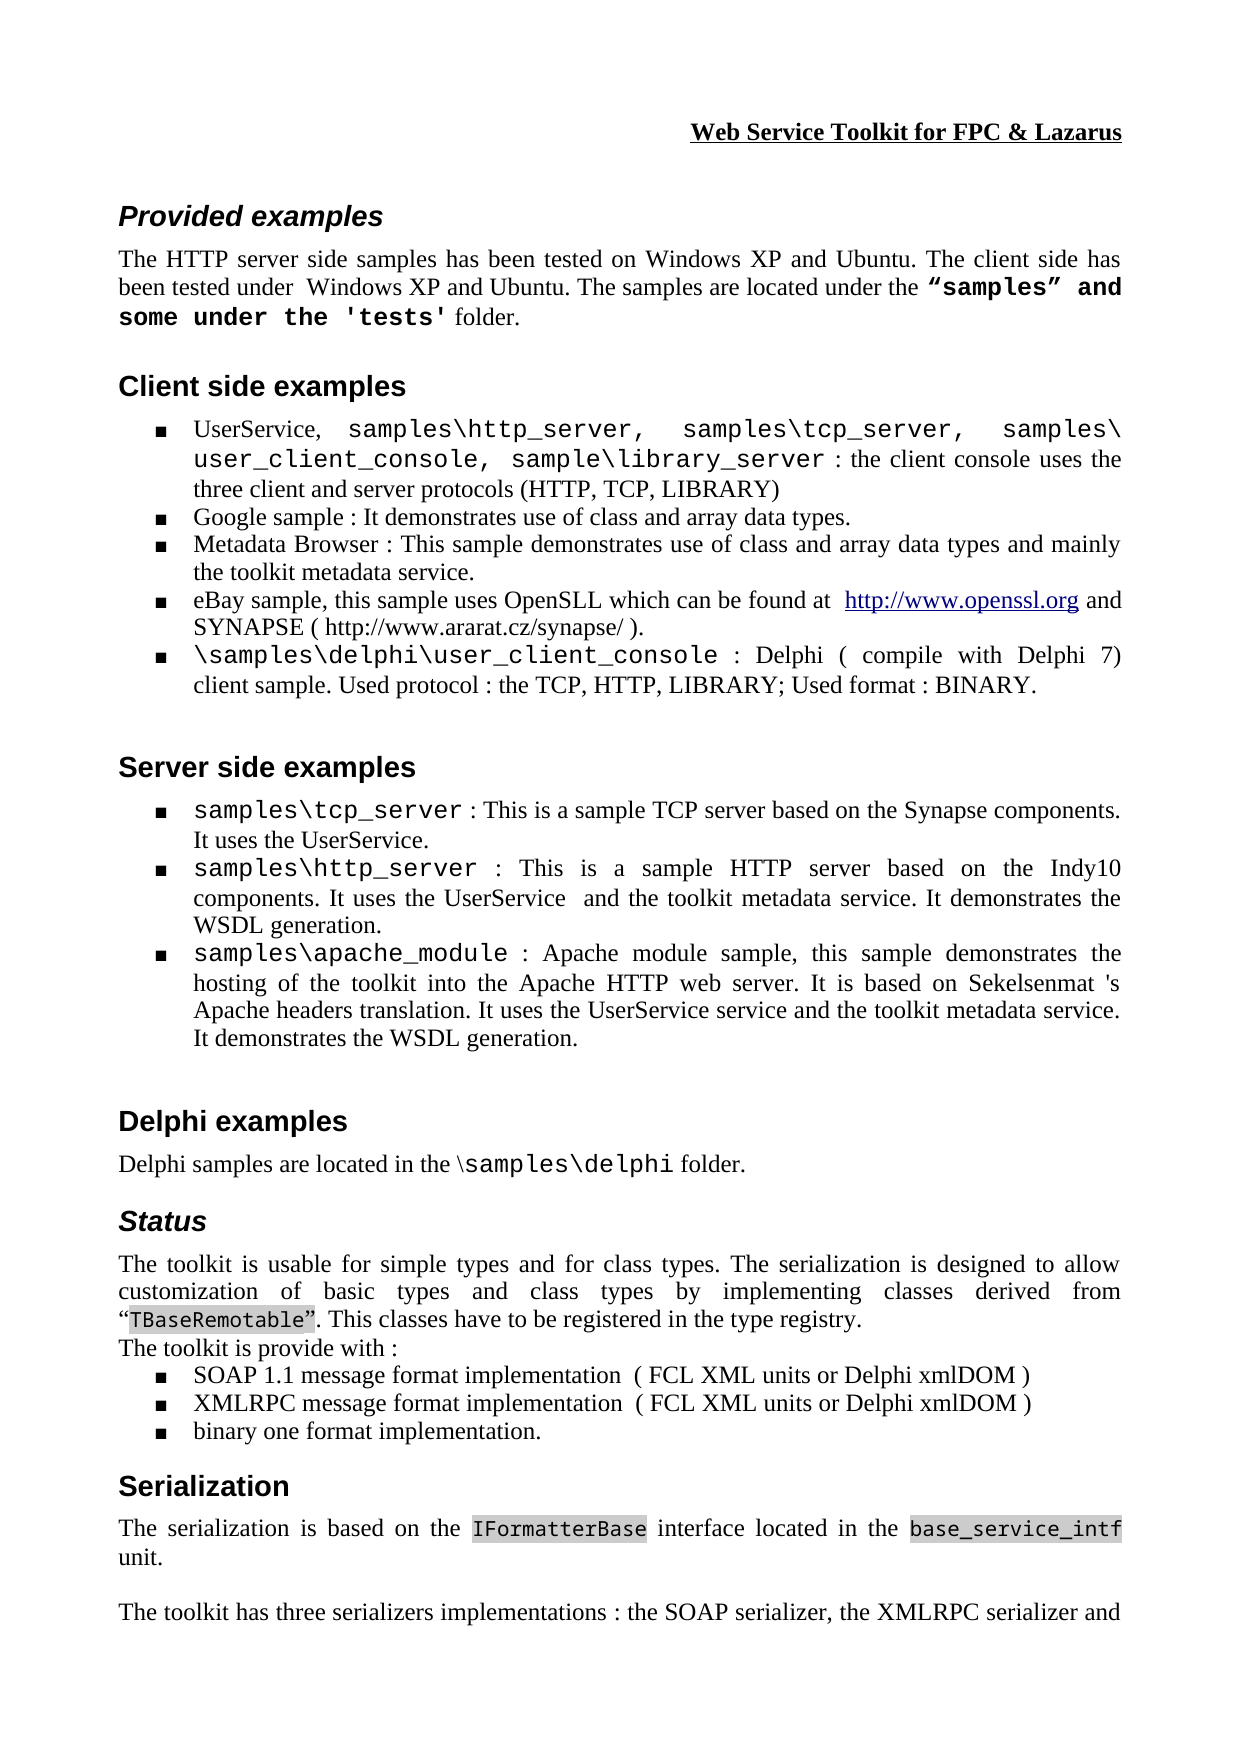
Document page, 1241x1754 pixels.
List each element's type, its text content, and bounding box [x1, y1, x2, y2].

list samples\apache_module : Apache module sample, this sample demonstrates the hosting of the toolkit into the Apache HTTP web server. It is based on Sekelsenmat 's Apache headers translation. It uses the UserService service and the toolkit metadata service. It demonstrates the WSDL generation. [156, 939, 1122, 1052]
text The toolkit has three serializers implementations : the SOAP serializer, the XMLRPC serializer and [118, 1598, 1122, 1626]
list samples\http_server : This is a sample HTTP server based on the Indy10 components. It uses the UserService and the toolkit metadata service. It demonstrates the WSDL generation. [156, 854, 1122, 939]
list binary one format implementation. [156, 1417, 1122, 1444]
subtitle Server side examples [118, 751, 1122, 784]
subtitle Status [118, 1205, 1122, 1237]
list SOAP 1.1 message format implementation ( FCL XML units or Delphi xmlDOM ) [156, 1361, 1122, 1389]
list samples\tcp_server : This is a sample TCP server based on the Synapse components. It uses the UserService. [156, 796, 1122, 854]
list Google sample : It demonstrates use of class and array data types. [156, 503, 1122, 530]
list eBay sample, this sample uses OpenSLL which can be found at http://www.openssl.org and SYNAPSE ( http://www.ararat.cz/synapse/ ). [156, 586, 1122, 641]
list XMLRPC message format implementation ( FCL XML units or Delphi xmlDOM ) [156, 1389, 1122, 1417]
list UserService, samples\http_server, samples\tcp_server, samples\user_client_console, sample\library_server : the client console uses the three client and server protocols (HTTP, TCP, LIBRARY) [156, 415, 1122, 503]
list Metadata Browser : This sample demonstrates use of class and array data types and mainly the toolkit metadata service. [156, 530, 1122, 586]
text The toolkit is provide with : [118, 1334, 1122, 1361]
text The serialization is based on the IFormatterBase interface located in the base_service_intf unit. [118, 1514, 1122, 1571]
text The HTTP server side samples has been tested on Windows XP and Ubuntu. The client side has been tested under Windows XP and Ubuntu. The samples are located under the “samples” and some under the 'tests' folder. [118, 245, 1122, 333]
subtitle Provided examples [118, 200, 1122, 233]
subtitle Client side examples [118, 370, 1122, 403]
subtitle Delphi examples [118, 1105, 1122, 1137]
text The toolkit is usable for simple types and for class types. The serialization is designed to allow customization of basic types and class types by implementing classes derived from “TBaseRemotable”. This classes have to be registered in the type registry. [118, 1250, 1122, 1334]
subtitle Serialization [118, 1469, 1122, 1502]
list \samples\delphi\user_client_console : Delphi ( compile with Delphi 7) client sample. Used protocol : the TCP, HTTP, LIBRARY; Used format : BINARY. [156, 641, 1122, 699]
text Delphi samples are located in the \samples\delphi folder. [118, 1150, 1122, 1180]
